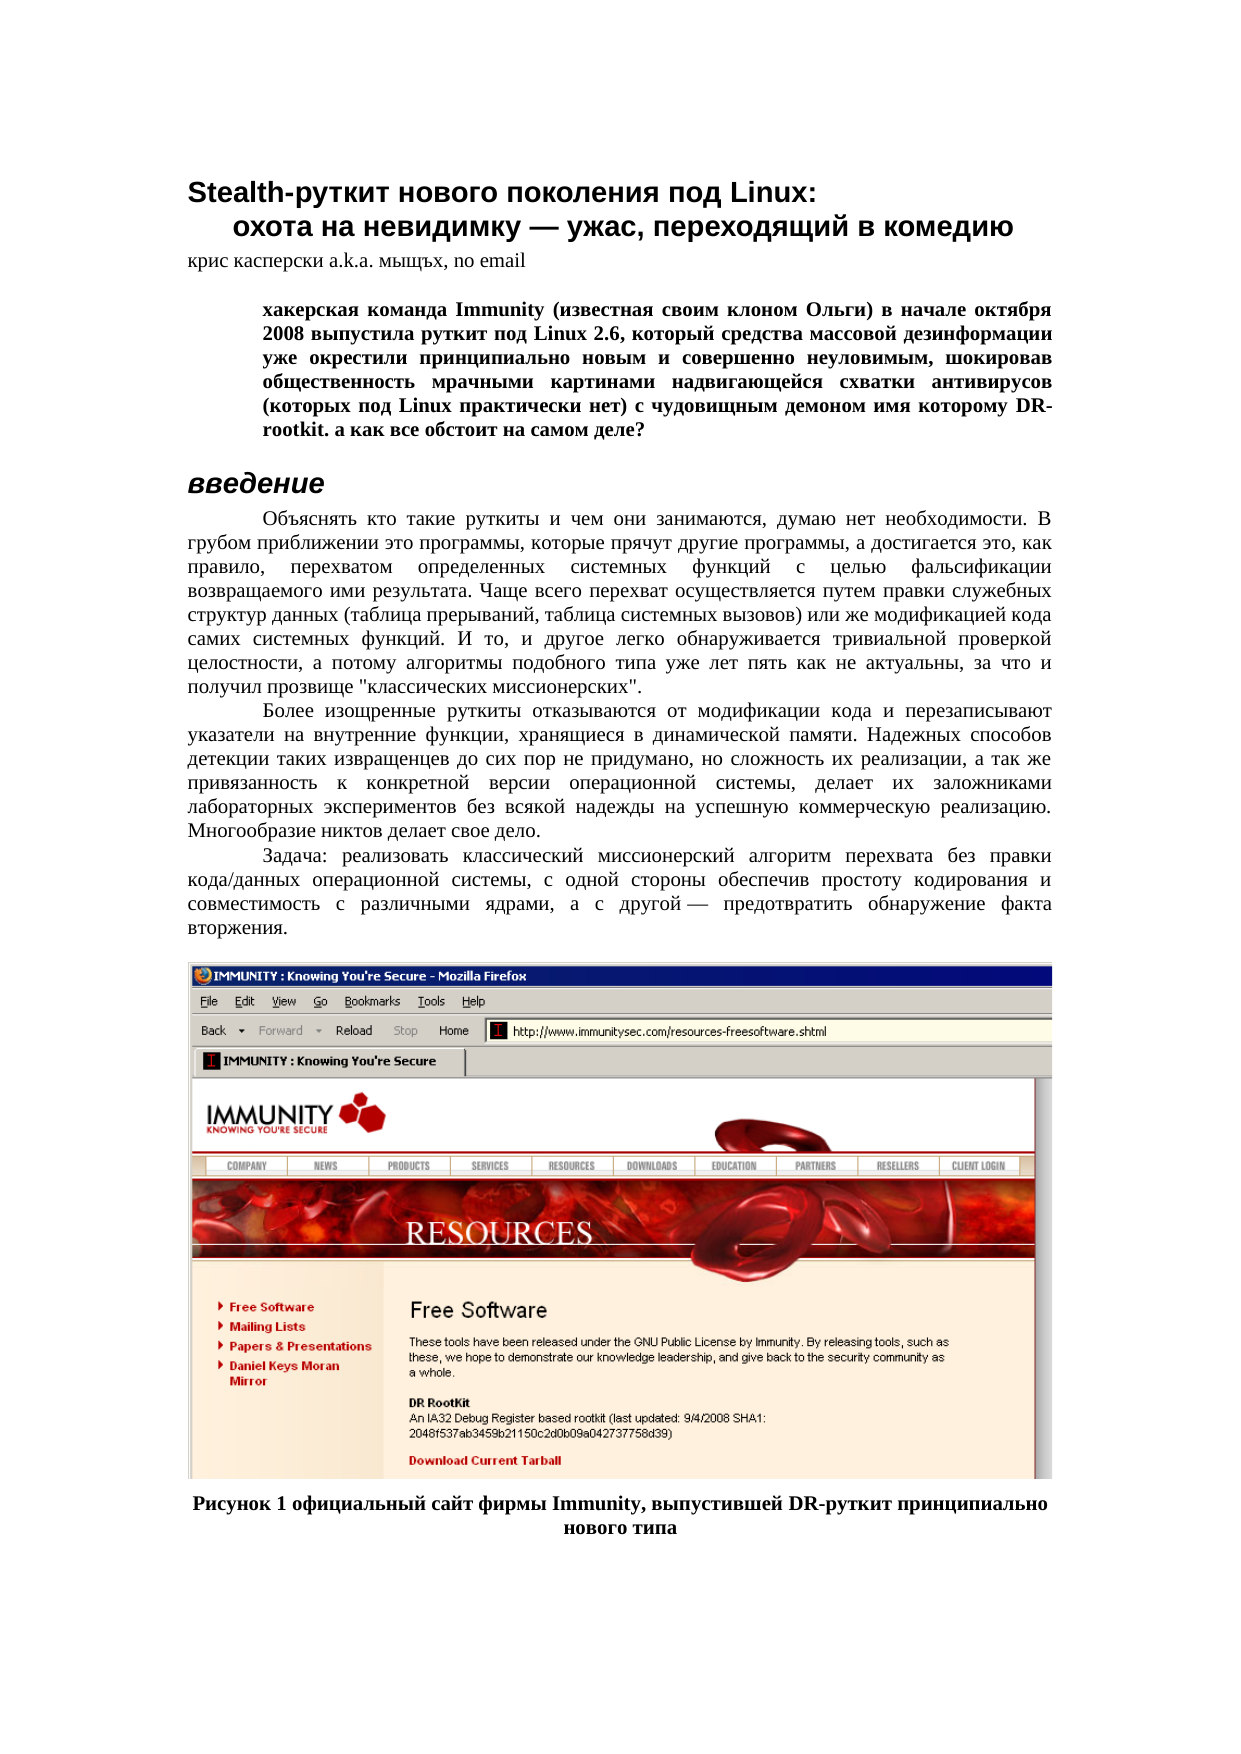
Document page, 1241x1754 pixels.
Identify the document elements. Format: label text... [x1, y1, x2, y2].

text Рисунок 1 официальный сайт фирмы Immunity, выпустившей DR-руткит принципиально нового типа [187, 1491, 1053, 1539]
text хакерская команда Immunity (известная своим клоном Ольги) в начале октября 2008 выпустила руткит под Linux 2.6, который средства массовой дезинформации уже окрестили принципиально новым и совершенно неуловимым, шокировав общественность мрачными картинами надвигающейся схватки антивирусов (которых под Linux практически нет) с чудовищным демоном имя которому DR-rootkit. а как все обстоит на самом деле? [262, 296, 1053, 441]
text Объяснять кто такие руткиты и чем они занимаются, думаю нет необходимости. В грубом приближении это программы, которые прячут другие программы, а достигается это, как правило, перехватом определенных системных функций с целью фальсификации возвращаемого ими результата. Чаще всего перехват осуществляется путем правки служебных структур данных (таблица прерываний, таблица системных вызовов) или же модификацией кода самих системных функций. И то, и другое легко обнаруживается тривиальной проверкой целостности, а потому алгоритмы подобного типа уже лет пять как не актуальны, за что и получил прозвище "классических миссионерских". [187, 506, 1053, 698]
text Задача: реализовать классический миссионерский алгоритм перехвата без правки кода/данных операционной системы, с одной стороны обеспечив простоту кодирования и совместимость с различными ядрами, а с другой — предотвратить обнаружение факта вторжения. [187, 842, 1053, 939]
text крис касперски a.k.a. мыщъх, no email [187, 248, 1053, 272]
subtitle введение [187, 466, 1053, 499]
subtitle Stealth-руткит нового поколения под Linux: охота на невидимку — ужас, переходящий в комедию [187, 175, 1053, 242]
text Более изощренные руткиты отказываются от модификации кода и перезаписывают указатели на внутренние функции, хранящиеся в динамической памяти. Надежных способов детекции таких извращенцев до сих пор не придумано, но сложность их реализации, а так же привязанность к конкретной версии операционной системы, делает их заложниками лабораторных экспериментов без всякой надежды на успешную коммерческую реализацию. Многообразие никтов делает свое дело. [187, 698, 1053, 842]
picture [188, 962, 1053, 1479]
